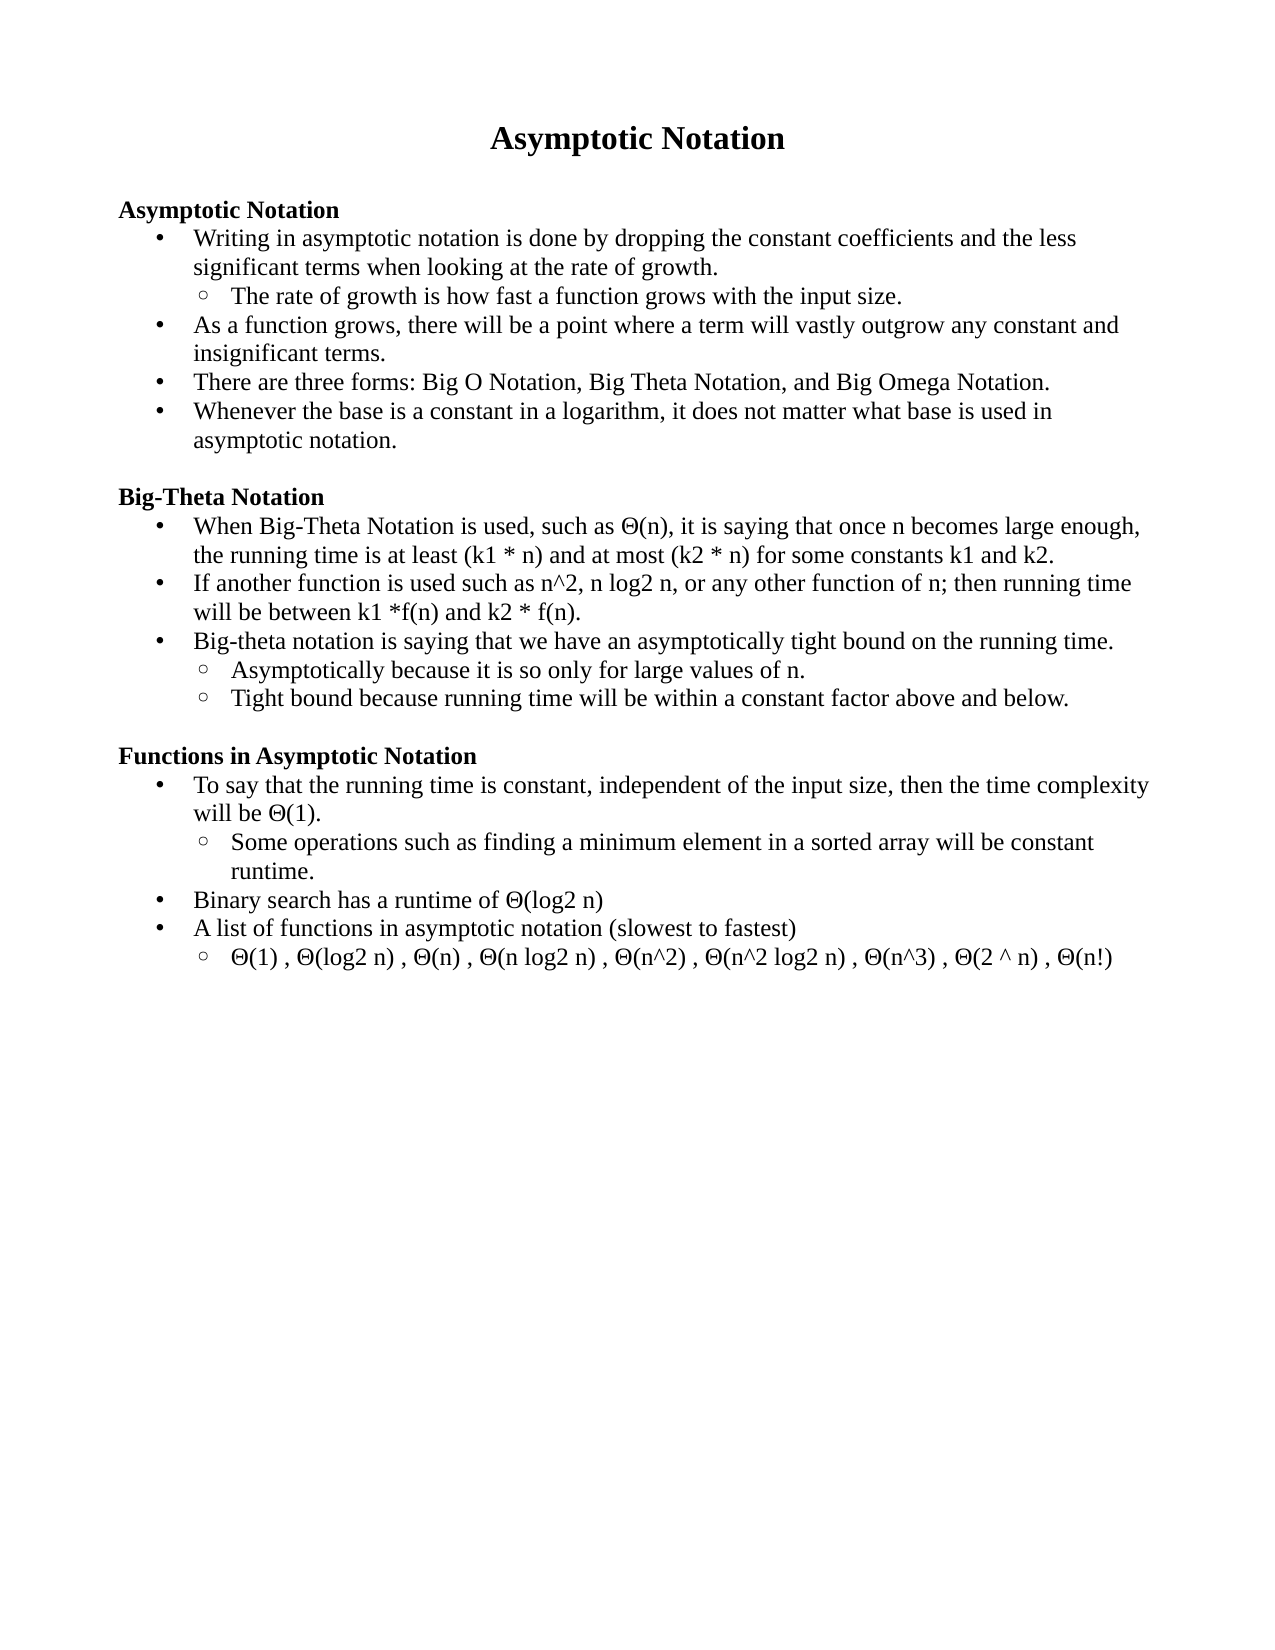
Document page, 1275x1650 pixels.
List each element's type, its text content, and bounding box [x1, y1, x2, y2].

list If another function is used such as n^2, n log2 n, or any other function of n; then running time will be between k1 *f(n) and k2 * f(n). [156, 568, 1157, 626]
list To say that the running time is constant, independent of the input size, then the time complexity will be Θ(1). [156, 770, 1157, 827]
list The rate of growth is how fast a function grows with the input size. [193, 281, 1157, 310]
list A list of functions in asymptotic notation (slowest to fastest) [156, 913, 1157, 942]
list When Big-Theta Notation is used, such as Θ(n), it is saying that once n becomes large enough, the running time is at least (k1 * n) and at most (k2 * n) for some constants k1 and k2. [156, 511, 1157, 568]
list Writing in asymptotic notation is done by dropping the constant coefficients and the less significant terms when looking at the rate of growth. [156, 223, 1157, 281]
list Θ(1) , Θ(log2 n) , Θ(n) , Θ(n log2 n) , Θ(n^2) , Θ(n^2 log2 n) , Θ(n^3) , Θ(2 ^ n) , Θ(n!) [193, 942, 1157, 971]
text Big-Theta Notation [118, 482, 1157, 511]
list Whenever the base is a constant in a logarithm, it does not matter what base is used in asymptotic notation. [156, 396, 1157, 453]
list Asymptotically because it is so only for large values of n. [193, 655, 1157, 683]
text Asymptotic Notation [118, 195, 1157, 223]
list Some operations such as finding a minimum element in a sorted array will be constant runtime. [193, 827, 1157, 885]
list Binary search has a runtime of Θ(log2 n) [156, 885, 1157, 913]
list Tight bound because running time will be within a constant factor above and below. [193, 683, 1157, 712]
list Big-theta notation is saying that we have an asymptotically tight bound on the running time. [156, 626, 1157, 655]
text Functions in Asymptotic Notation [118, 741, 1157, 770]
list As a function grows, there will be a point where a term will vastly outgrow any constant and insignificant terms. [156, 310, 1157, 367]
text Asymptotic Notation [118, 118, 1157, 156]
list There are three forms: Big O Notation, Big Theta Notation, and Big Omega Notation. [156, 367, 1157, 396]
